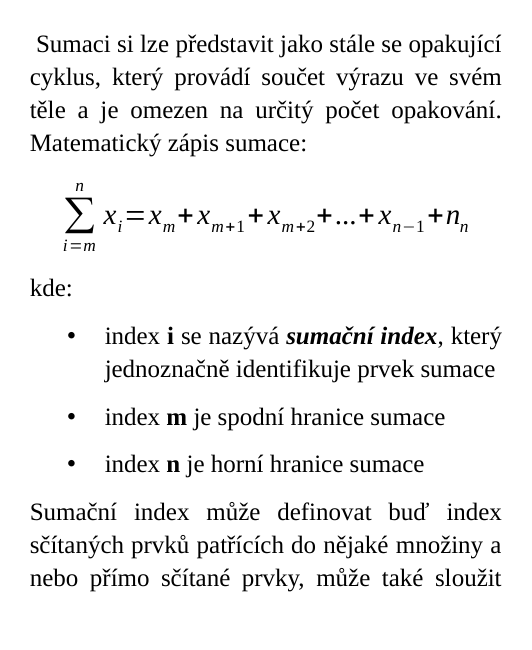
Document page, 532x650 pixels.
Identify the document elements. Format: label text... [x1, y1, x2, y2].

list index n je horní hranice sumace [67, 449, 502, 478]
list index m je spodní hranice sumace [67, 402, 502, 430]
list index i se nazývá sumační index, který jednoznačně identifikuje prvek sumace [67, 321, 502, 383]
text kde: [29, 273, 502, 302]
text Sumační index může definovat buď index sčítaných prvků patřících do nějaké množiny a nebo přímo sčítané prvky, může také sloužit [29, 497, 502, 592]
text Sumaci si lze představit jako stále se opakující cyklus, který provádí součet výrazu ve svém těle a je omezen na určitý počet opakování. Matematický zápis sumace: [29, 29, 502, 157]
